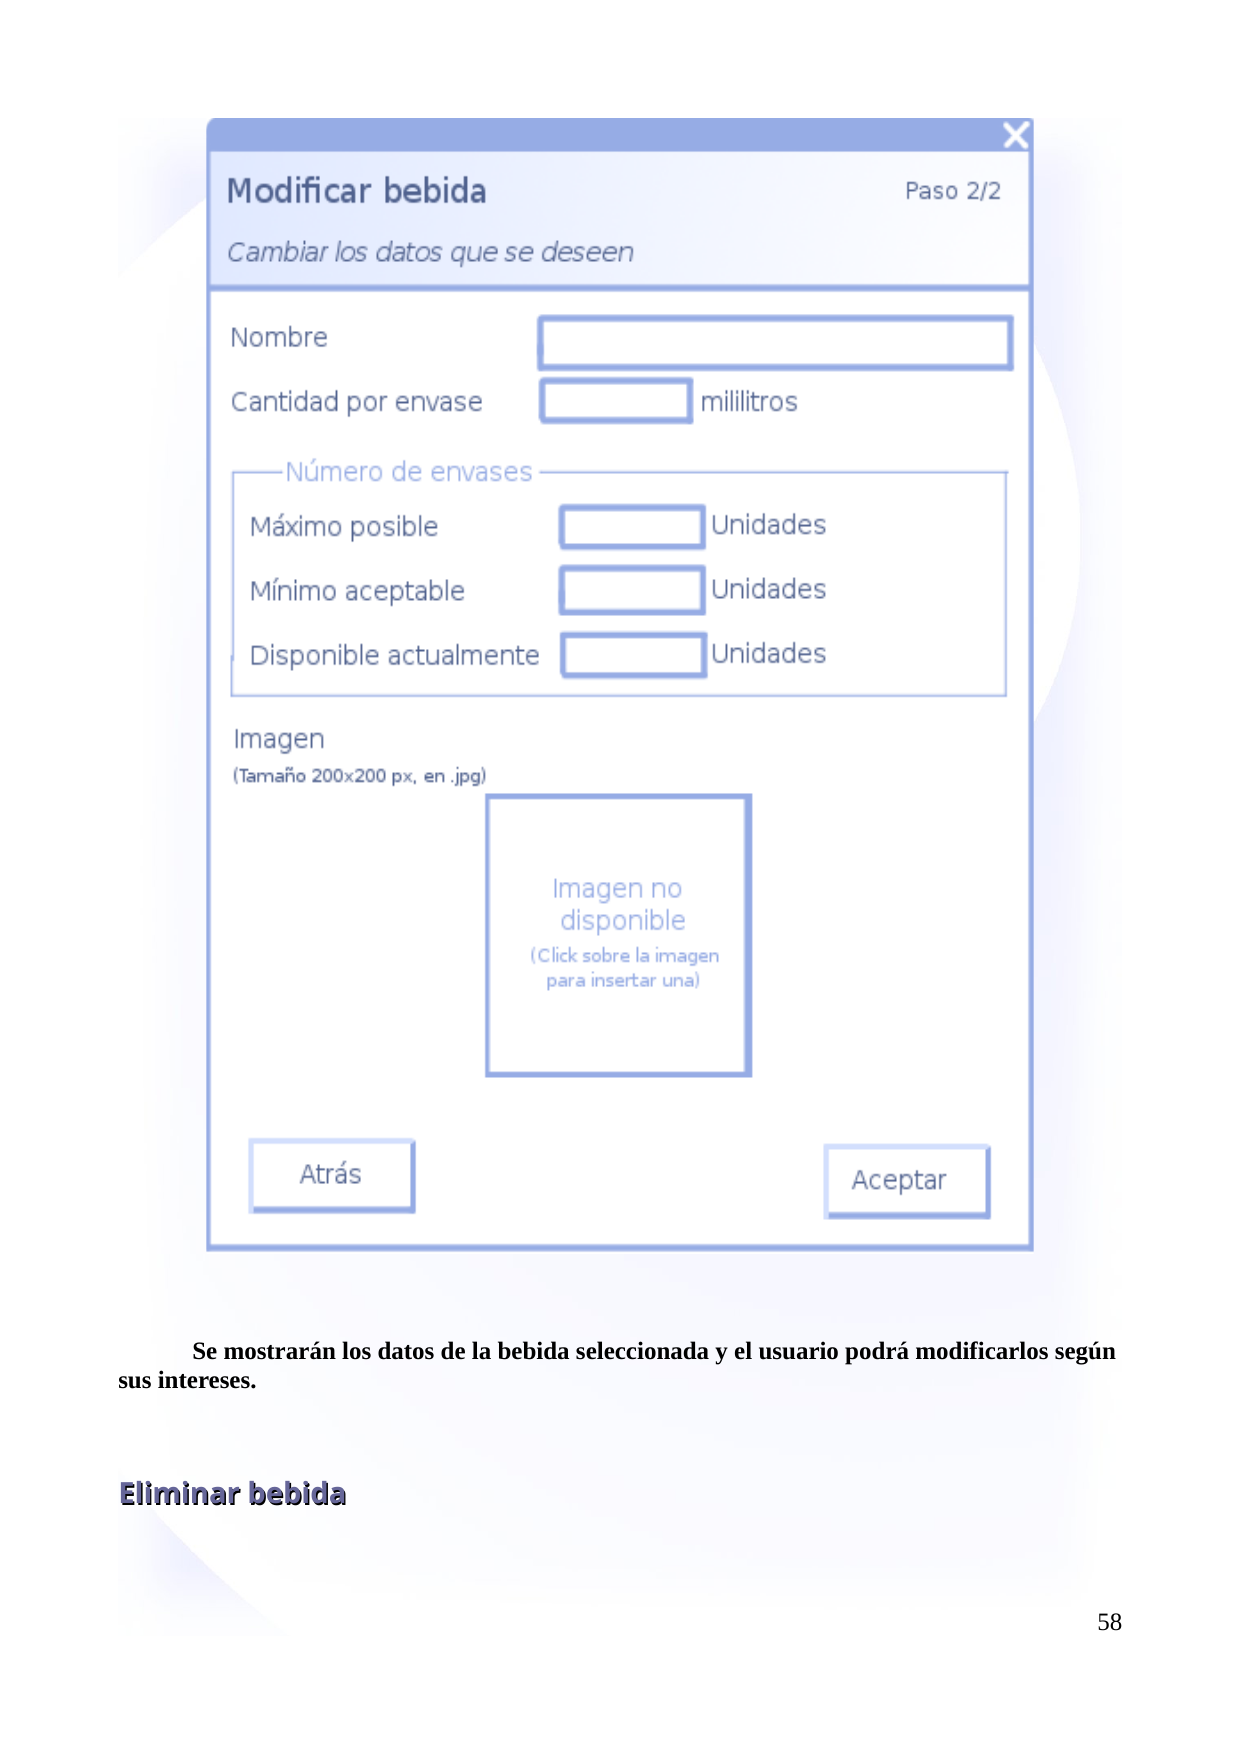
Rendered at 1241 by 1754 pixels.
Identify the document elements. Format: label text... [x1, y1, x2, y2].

picture [118, 1394, 1122, 1473]
subtitle Eliminar bebida [118, 1473, 1122, 1512]
text Se mostrarán los datos de la bebida seleccionada y el usuario podrá modificarlos según sus intereses. [118, 1336, 1122, 1394]
picture [118, 118, 1122, 1336]
picture [118, 1512, 1122, 1636]
